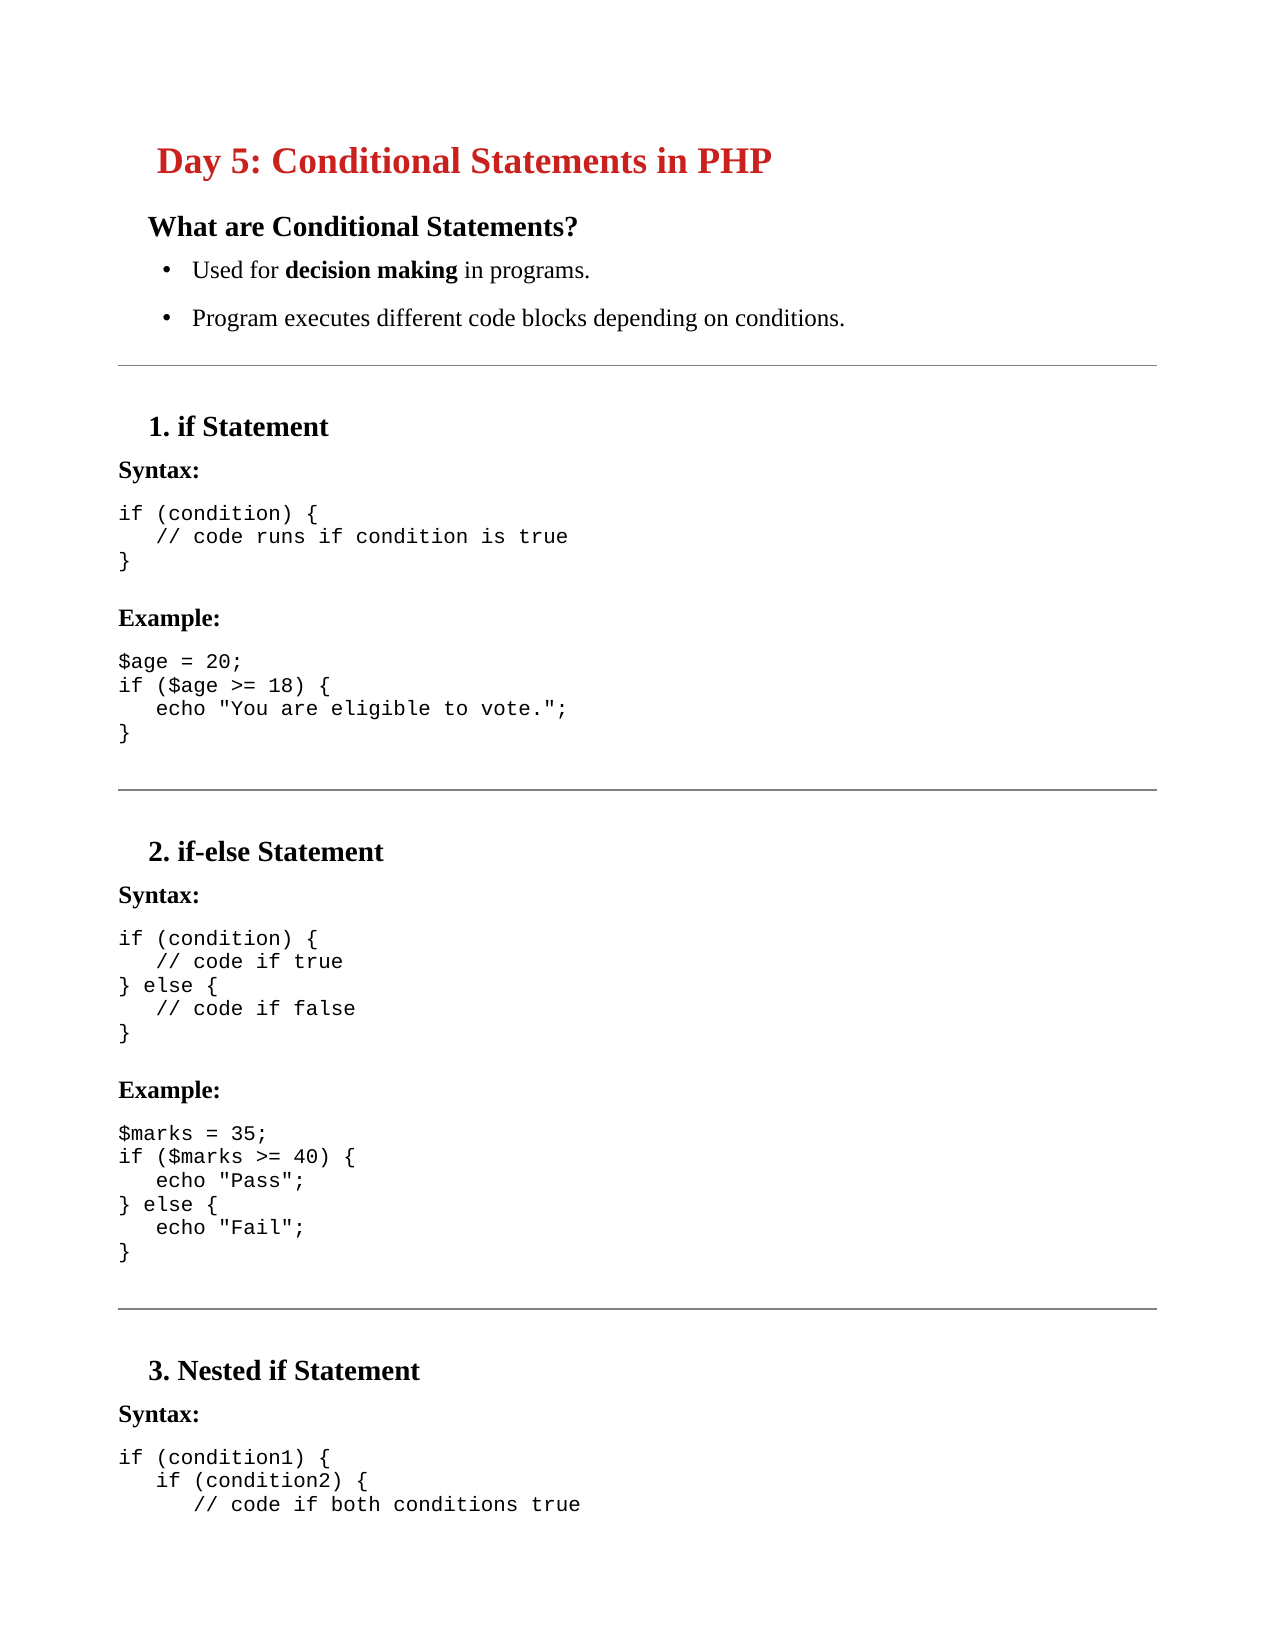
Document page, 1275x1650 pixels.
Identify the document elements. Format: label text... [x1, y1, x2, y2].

text } else { [118, 1194, 1157, 1217]
text $marks = 35; [118, 1123, 1157, 1146]
text echo "Pass"; [118, 1170, 1157, 1194]
subtitle 📘 Day 5: Conditional Statements in PHP [118, 139, 1157, 182]
subtitle 🔹 2. if-else Statement [118, 834, 1157, 867]
text if (condition2) { [118, 1470, 1157, 1494]
text Syntax: [118, 1399, 1157, 1428]
text Example: [118, 1075, 1157, 1104]
text } else { [118, 975, 1157, 998]
text // code runs if condition is true [118, 527, 1157, 550]
text if (condition) { [118, 503, 1157, 527]
text Example: [118, 603, 1157, 632]
text Syntax: [118, 455, 1157, 484]
text } [118, 550, 1157, 574]
text } [118, 1241, 1157, 1265]
text if (condition1) { [118, 1447, 1157, 1470]
subtitle 🔹 3. Nested if Statement [118, 1353, 1157, 1387]
text } [118, 1022, 1157, 1046]
text // code if both conditions true [118, 1494, 1157, 1518]
text Syntax: [118, 880, 1157, 909]
list Program executes different code blocks depending on conditions. [162, 303, 1157, 332]
list Used for decision making in programs. [162, 255, 1157, 284]
text $age = 20; [118, 651, 1157, 674]
text if ($marks >= 40) { [118, 1146, 1157, 1170]
text if (condition) { [118, 927, 1157, 951]
text echo "Fail"; [118, 1217, 1157, 1241]
subtitle ✅ What are Conditional Statements? [118, 209, 1157, 243]
text // code if false [118, 998, 1157, 1022]
subtitle 🔹 1. if Statement [118, 409, 1157, 443]
text // code if true [118, 951, 1157, 975]
text } [118, 722, 1157, 746]
text echo "You are eligible to vote."; [118, 698, 1157, 722]
text if ($age >= 18) { [118, 674, 1157, 698]
